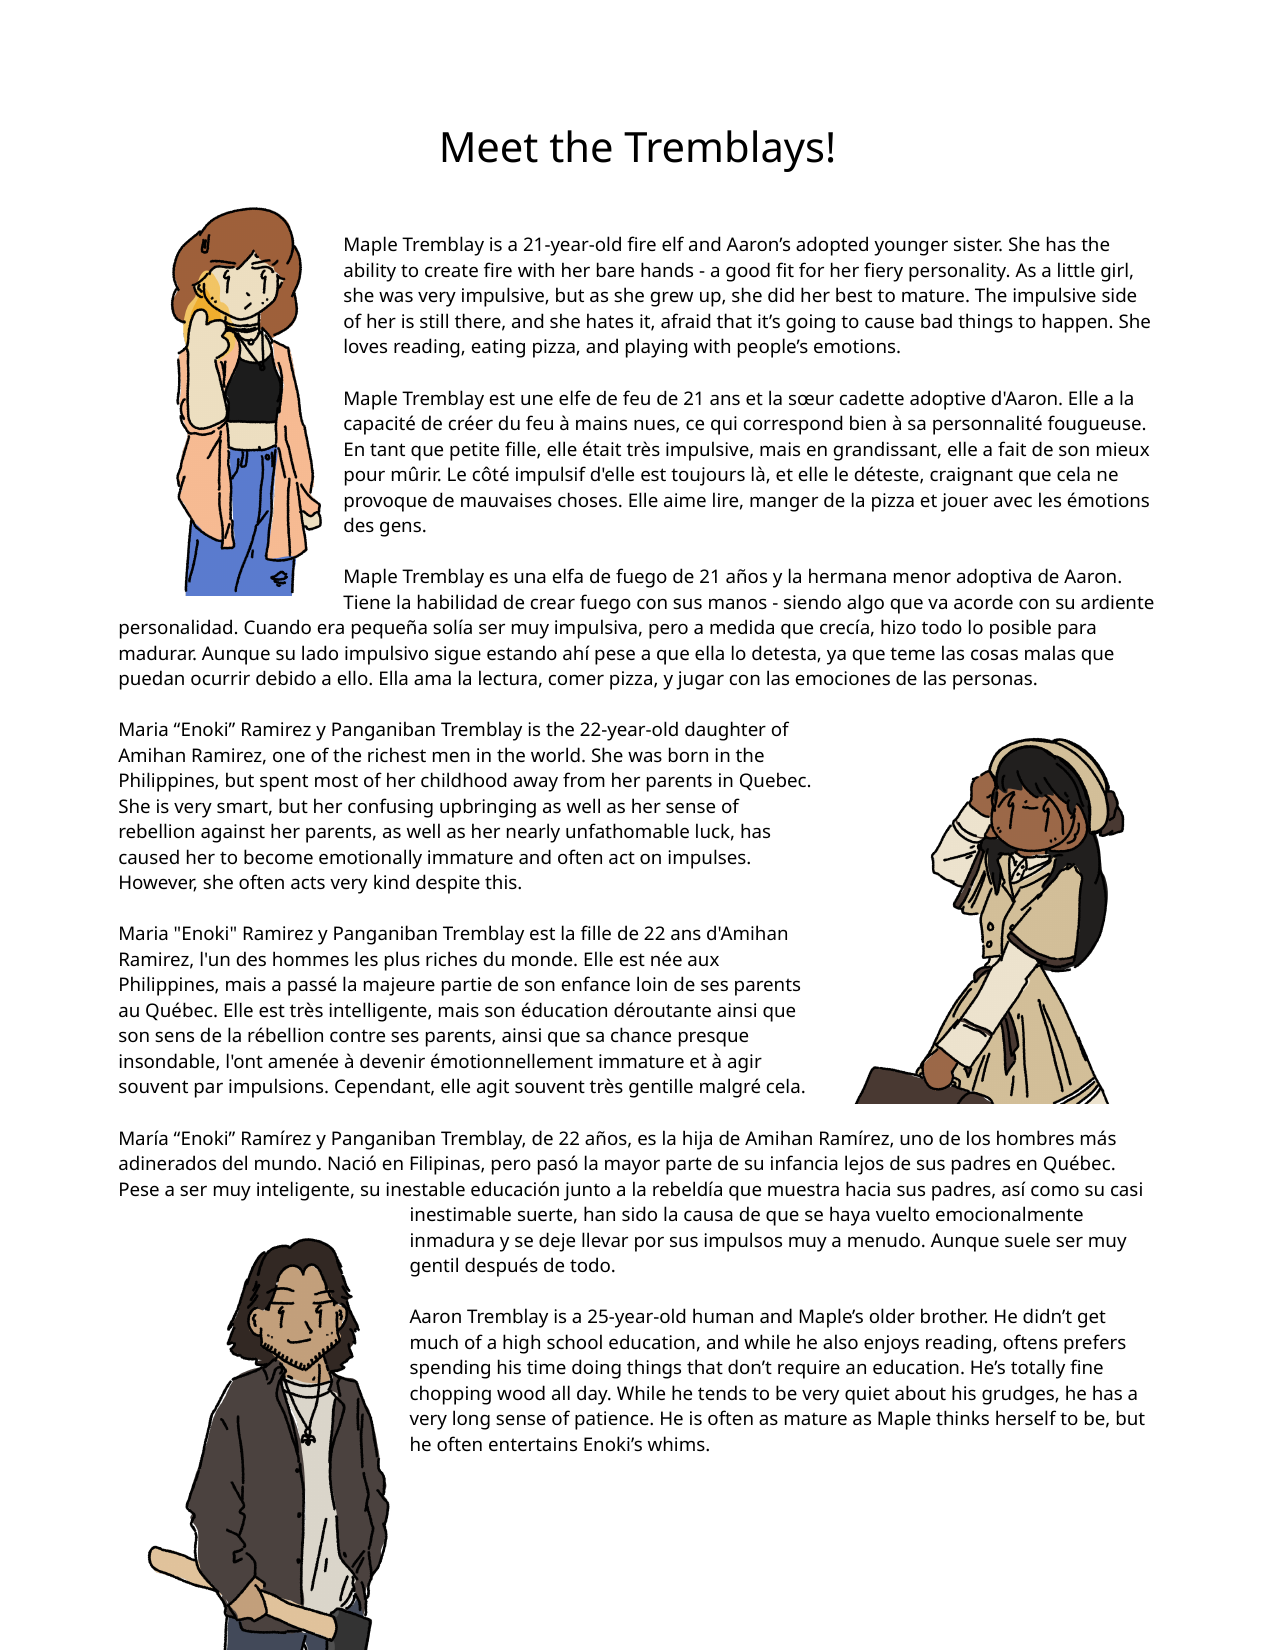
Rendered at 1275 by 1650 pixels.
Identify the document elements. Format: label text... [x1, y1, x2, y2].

picture [818, 723, 1041, 1034]
text Maple Tremblay es una elfa de fuego de 21 años y la hermana menor adoptiva de Aaron. Tiene la habilidad de crear fuego con sus manos - siendo algo que va acorde con su ardiente personalidad. Cuando era pequeña solía ser muy impulsiva, pero a medida que crecía, hizo todo lo posible para madurar. Aunque su lado impulsivo sigue estando ahí pese a que ella lo detesta, ya que teme las cosas malas que puedan ocurrir debido a ello. Ella ama la lectura, comer pizza, y jugar con las emociones de las personas. [118, 563, 1157, 691]
text Maple Tremblay est une elfe de feu de 21 ans et la sœur cadette adoptive d'Aaron. Elle a la capacité de créer du feu à mains nues, ce qui correspond bien à sa personnalité fougueuse. En tant que petite fille, elle était très impulsive, mais en grandissant, elle a fait de son mieux pour mûrir. Le côté impulsif d'elle est toujours là, et elle le déteste, craignant que cela ne provoque de mauvaises choses. Elle aime lire, manger de la pizza et jouer avec les émotions des gens. [289, 385, 1157, 538]
text María “Enoki” Ramírez y Panganiban Tremblay, de 22 años, es la hija de Amihan Ramírez, uno de los hombres más adinerados del mundo. Nació en Filipinas, pero pasó la mayor parte de su infancia lejos de sus padres en Québec. Pese a ser muy inteligente, su inestable educación junto a la rebeldía que muestra hacia sus padres, así como su casi inestimable suerte, han sido la causa de que se haya vuelto emocionalmente inmadura y se deje llevar por sus impulsos muy a menudo. Aunque suele ser muy gentil después de todo. [118, 1125, 1157, 1278]
picture [124, 1225, 316, 1650]
text Meet the Tremblays! [118, 118, 1157, 175]
picture [180, 193, 289, 596]
text Aaron Tremblay is a 25-year-old human and Maple’s older brother. He didn’t get much of a high school education, and while he also enjoys reading, oftens prefers spending his time doing things that don’t require an education. He’s totally fine chopping wood all day. While he tends to be very quiet about his grudges, he has a very long sense of patience. He is often as mature as Maple thinks herself to be, but he often entertains Enoki’s whims. [316, 1303, 1157, 1457]
text Maple Tremblay is a 21-year-old fire elf and Aaron’s adopted younger sister. She has the ability to create fire with her bare hands - a good fit for her fiery personality. As a little girl, she was very impulsive, but as she grew up, she did her best to mature. The impulsive side of her is still there, and she hates it, afraid that it’s going to cause bad things to happen. She loves reading, eating pizza, and playing with people’s emotions. [289, 232, 1157, 359]
text Maria "Enoki" Ramirez y Panganiban Tremblay est la fille de 22 ans d'Amihan Ramirez, l'un des hommes les plus riches du monde. Elle est née aux Philippines, mais a passé la majeure partie de son enfance loin de ses parents au Québec. Elle est très intelligente, mais son éducation déroutante ainsi que son sens de la rébellion contre ses parents, ainsi que sa chance presque insondable, l'ont amenée à devenir émotionnellement immature et à agir souvent par impulsions. Cependant, elle agit souvent très gentille malgré cela. [118, 921, 1157, 1099]
text Maria “Enoki” Ramirez y Panganiban Tremblay is the 22-year-old daughter of Amihan Ramirez, one of the richest men in the world. She was born in the Philippines, but spent most of her childhood away from her parents in Quebec. She is very smart, but her confusing upbringing as well as her sense of rebellion against her parents, as well as her nearly unfathomable luck, has caused her to become emotionally immature and often act on impulses. However, she often acts very kind despite this. [118, 717, 1157, 895]
